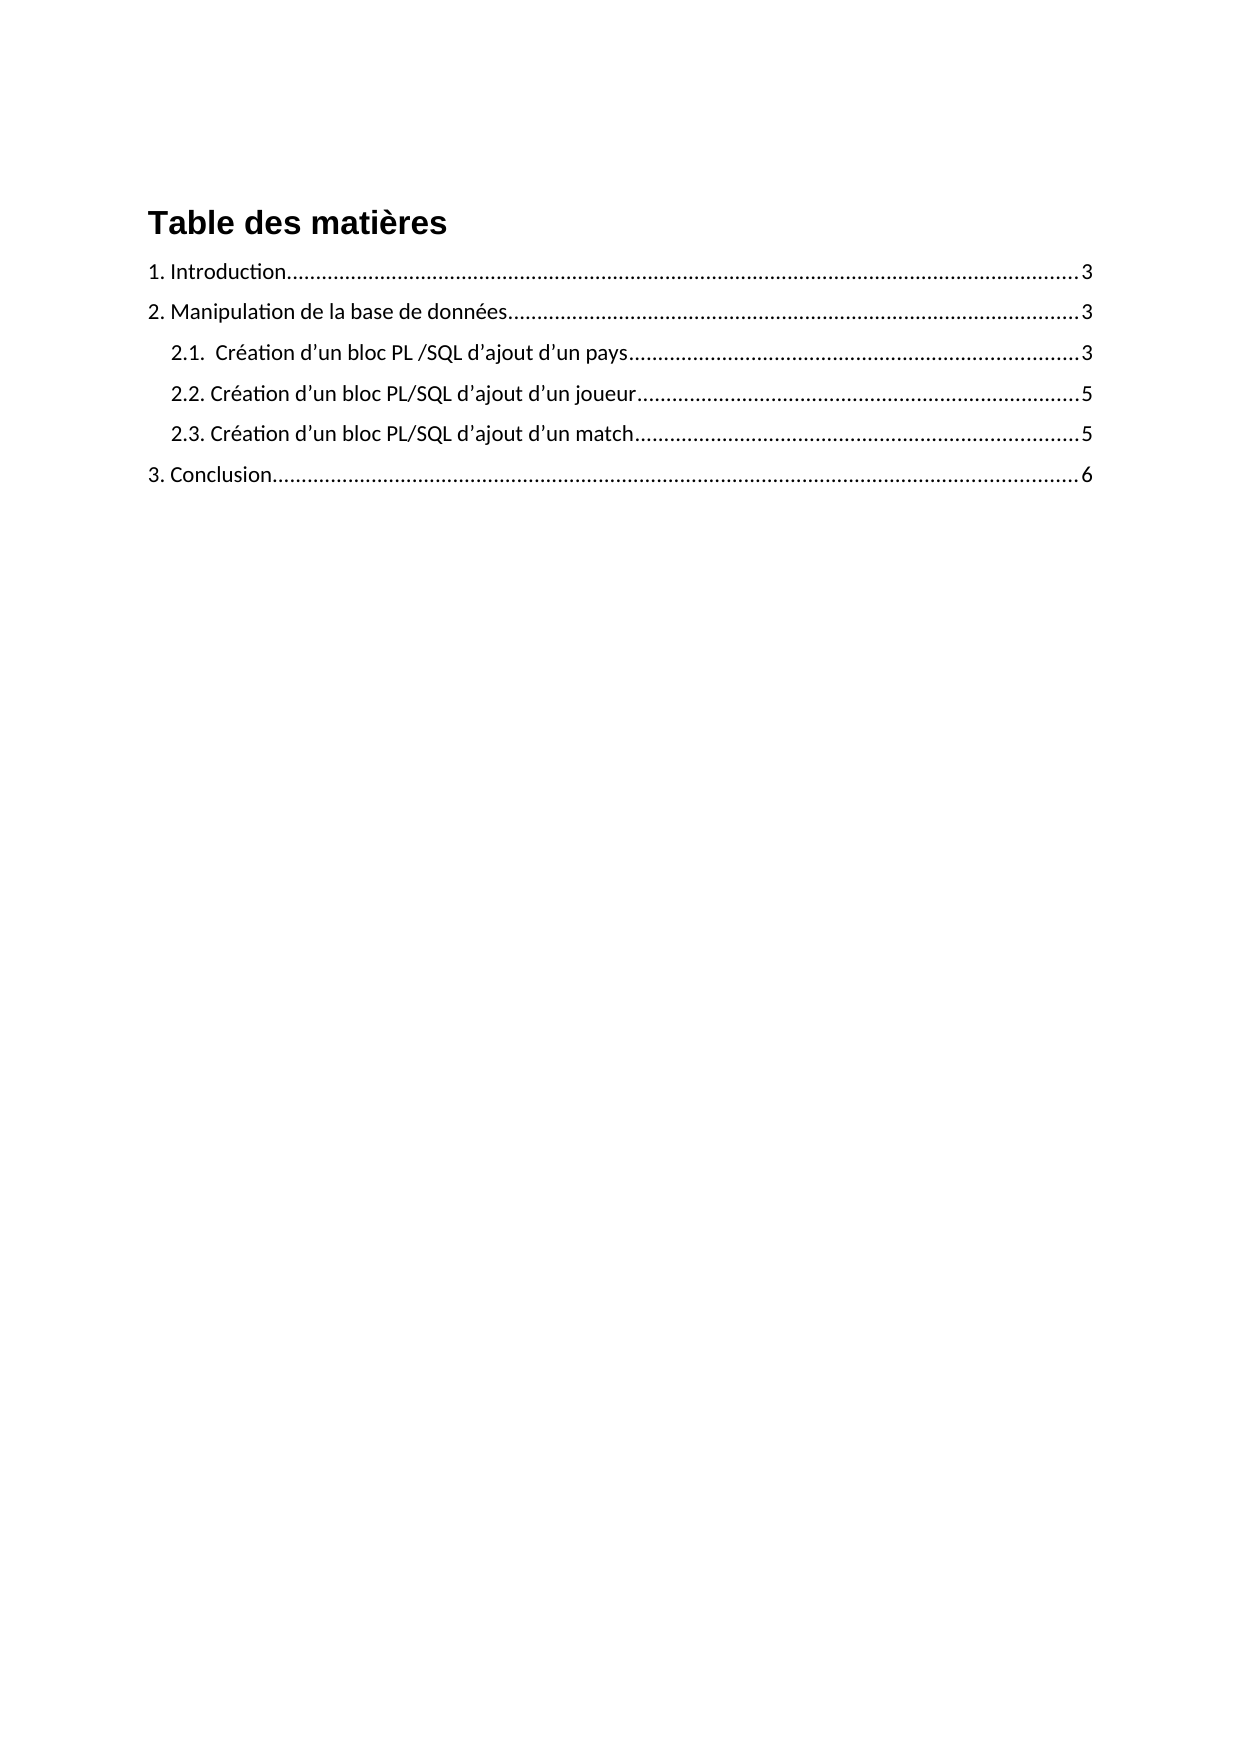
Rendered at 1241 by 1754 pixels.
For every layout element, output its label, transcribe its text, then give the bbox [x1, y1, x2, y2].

text 3. Conclusion 6 [148, 460, 1093, 488]
text 1. Introduction 3 [148, 257, 1093, 285]
text 2.2. Création d’un bloc PL/SQL d’ajout d’un joueur 5 [171, 379, 1093, 407]
text 2.3. Création d’un bloc PL/SQL d’ajout d’un match 5 [171, 419, 1093, 447]
subtitle Table des matières [148, 203, 1093, 241]
text 2.1. Création d’un bloc PL /SQL d’ajout d’un pays 3 [171, 338, 1093, 366]
text 2. Manipulation de la base de données 3 [148, 297, 1093, 325]
